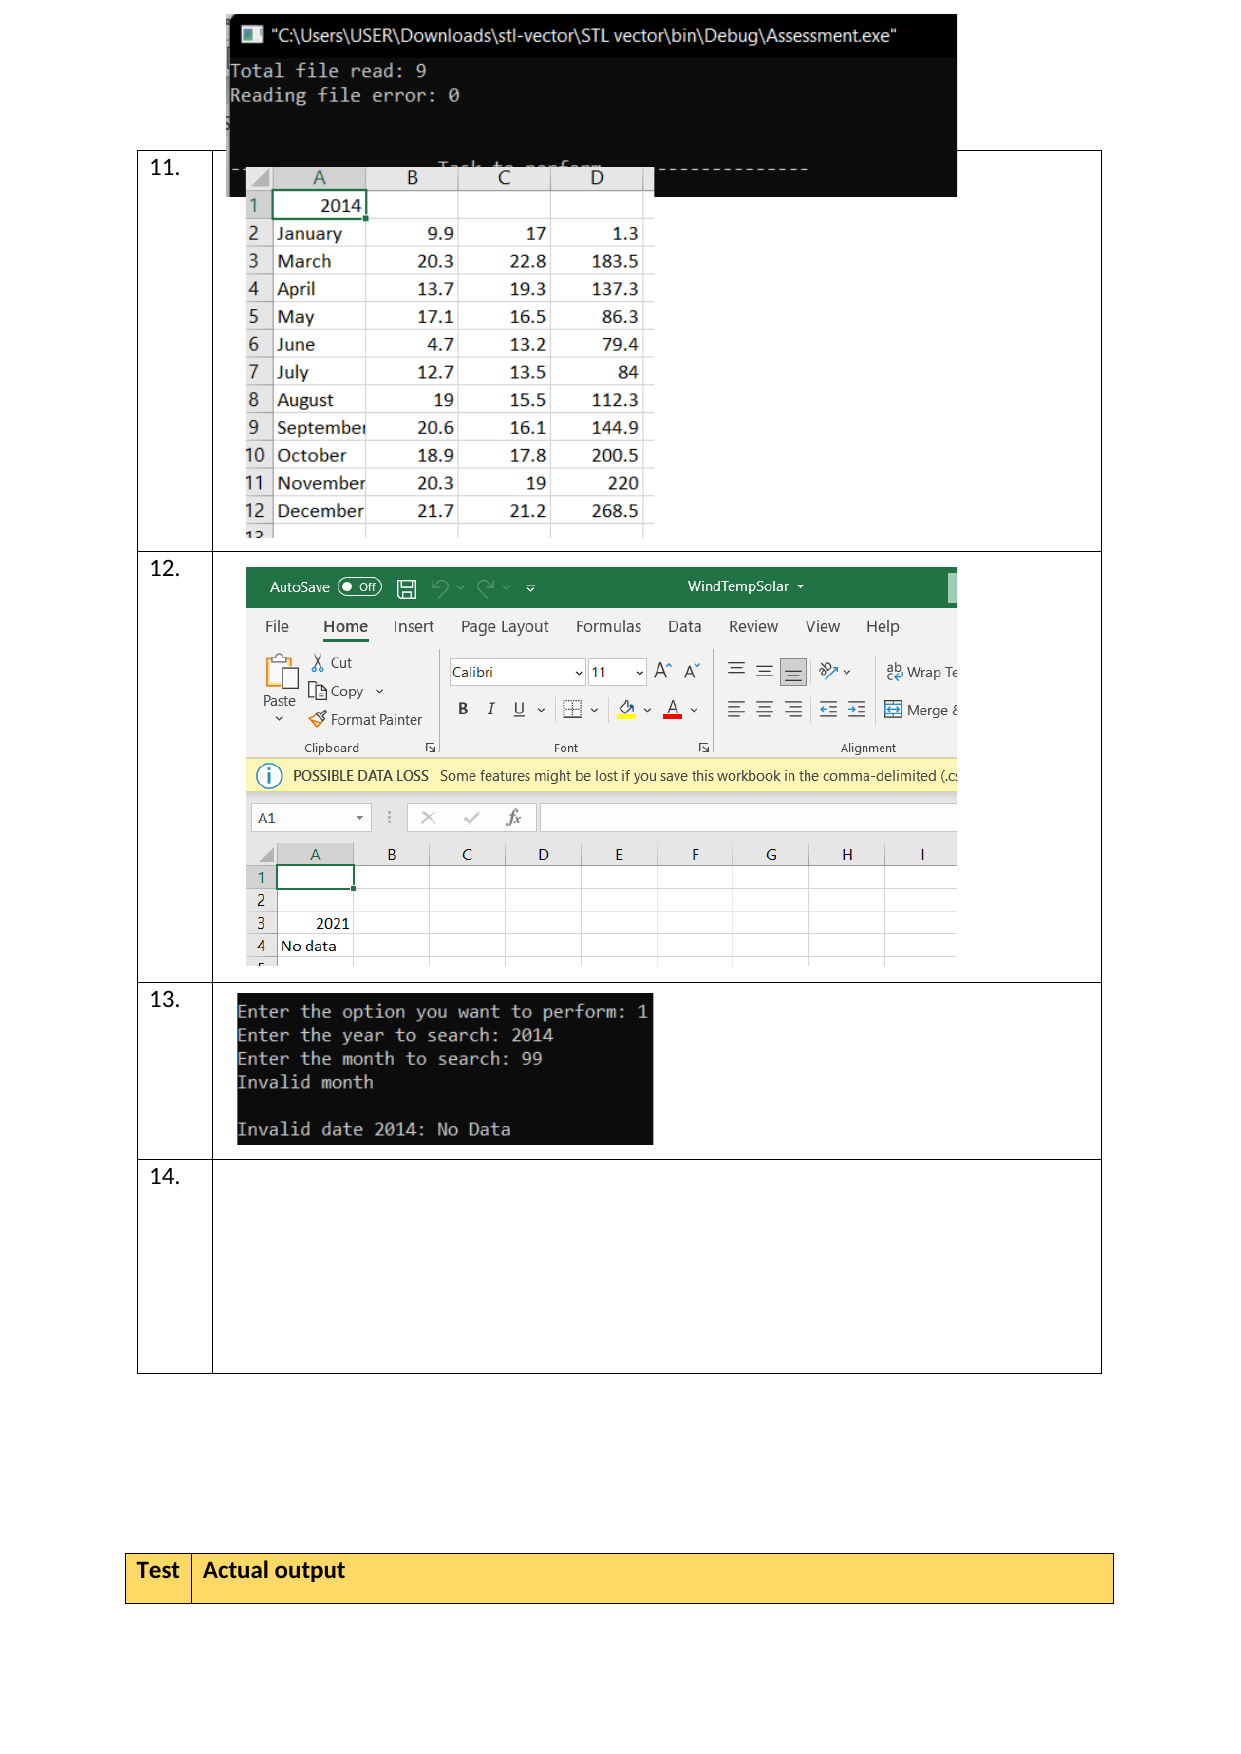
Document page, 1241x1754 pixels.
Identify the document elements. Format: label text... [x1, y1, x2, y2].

table_cell [213, 1160, 1101, 1373]
table_cell 11. [138, 151, 212, 551]
table_cell 12. [138, 552, 212, 982]
table_cell 13. [138, 983, 212, 1159]
table_cell 14. [138, 1160, 212, 1373]
table_header Actual output [192, 1554, 1113, 1603]
table_cell [213, 983, 1101, 1159]
table_cell [213, 151, 1101, 551]
table_cell [213, 552, 1101, 982]
table_header Test [126, 1554, 191, 1603]
